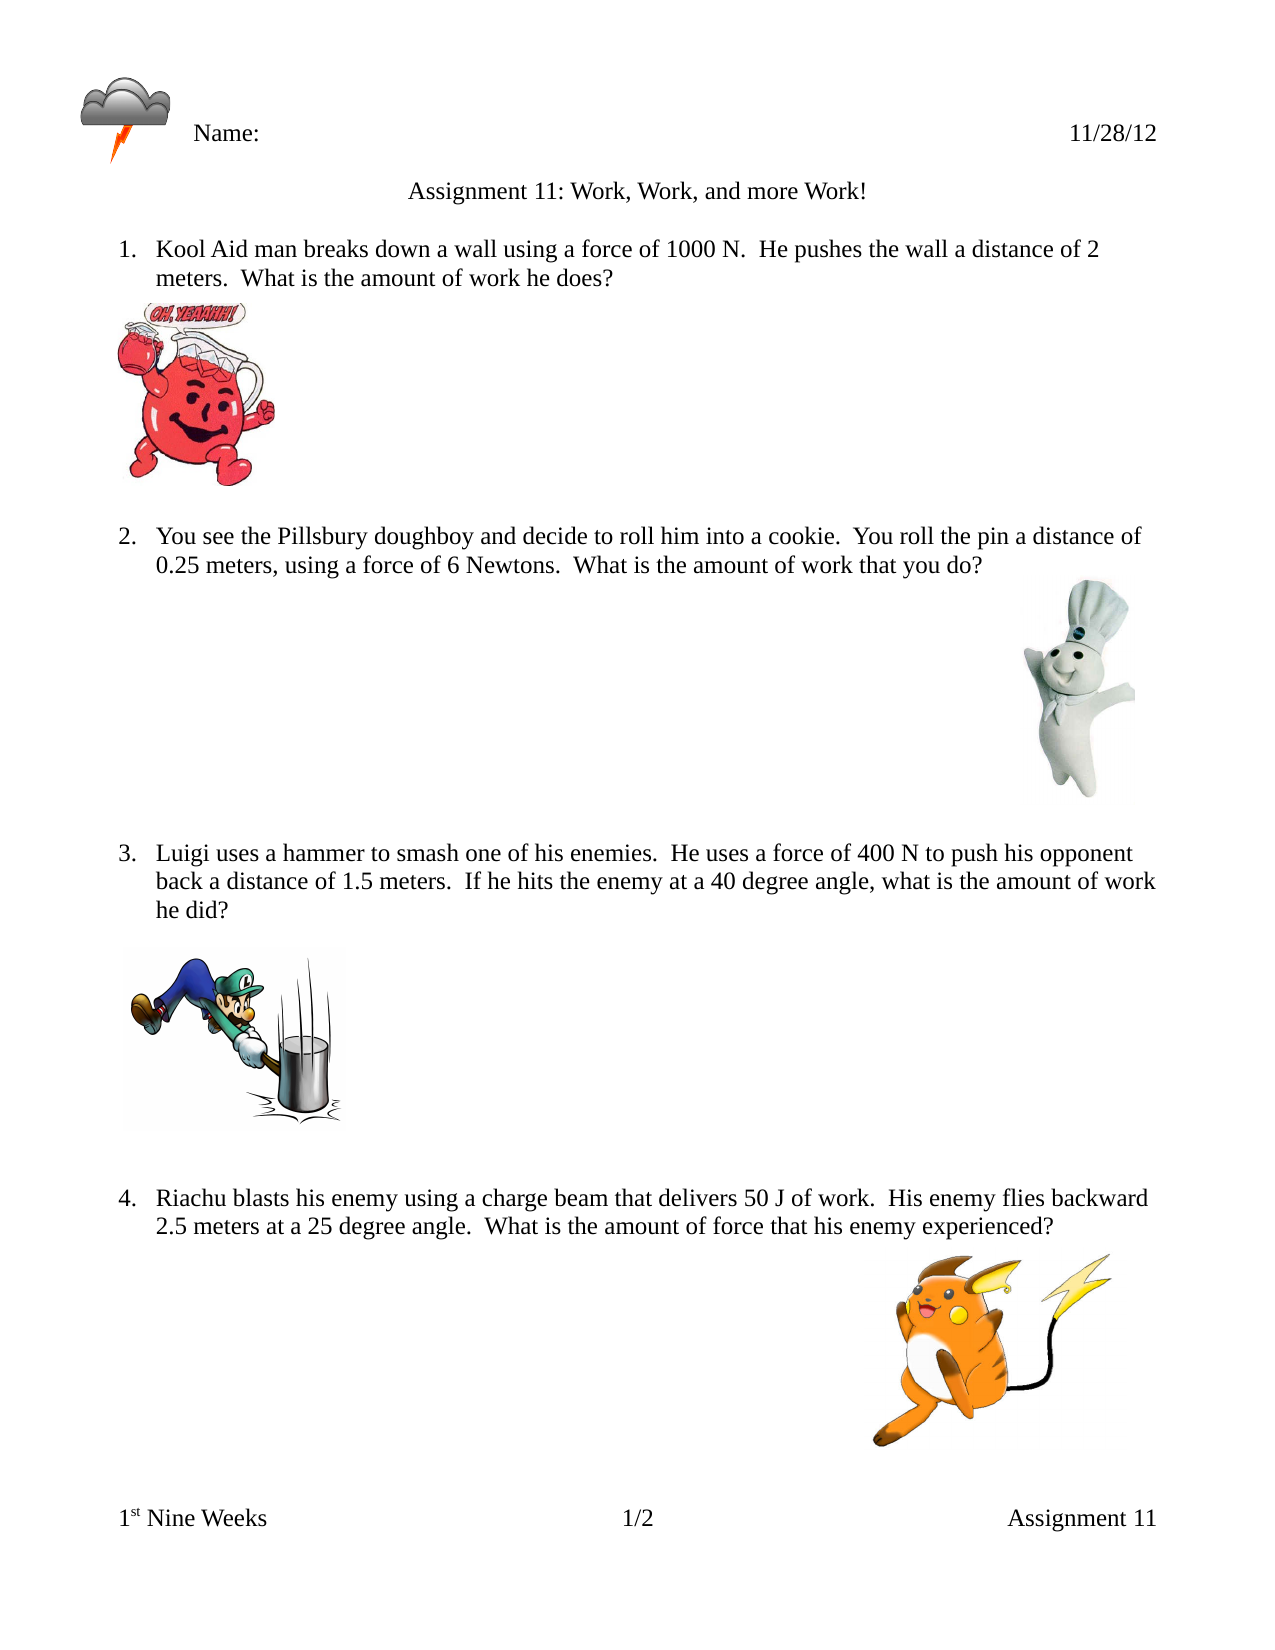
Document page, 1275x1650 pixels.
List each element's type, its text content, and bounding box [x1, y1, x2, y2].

list Riachu blasts his enemy using a charge beam that delivers 50 J of work. His enemy flies backward 2.5 meters at a 25 degree angle. What is the amount of force that his enemy experienced? [118, 1183, 1157, 1240]
list You see the Pillsbury doughboy and decide to roll him into a cookie. You roll the pin a distance of 0.25 meters, using a force of 6 Newtons. What is the amount of work that you do? [118, 521, 1157, 579]
list Kool Aid man breaks down a wall using a force of 1000 N. He pushes the wall a distance of 2 meters. What is the amount of work he does? [118, 234, 1157, 291]
picture [863, 1247, 1128, 1450]
list Luigi uses a hammer to smash one of his enemies. He uses a force of 400 N to push his opponent back a distance of 1.5 meters. If he hits the enemy at a 40 degree angle, what is the amount of work he did? [118, 838, 1157, 924]
picture [80, 75, 171, 166]
text Assignment 11: Work, Work, and more Work! [118, 176, 1157, 205]
picture [1019, 575, 1135, 805]
picture [122, 947, 347, 1131]
picture [117, 303, 275, 486]
